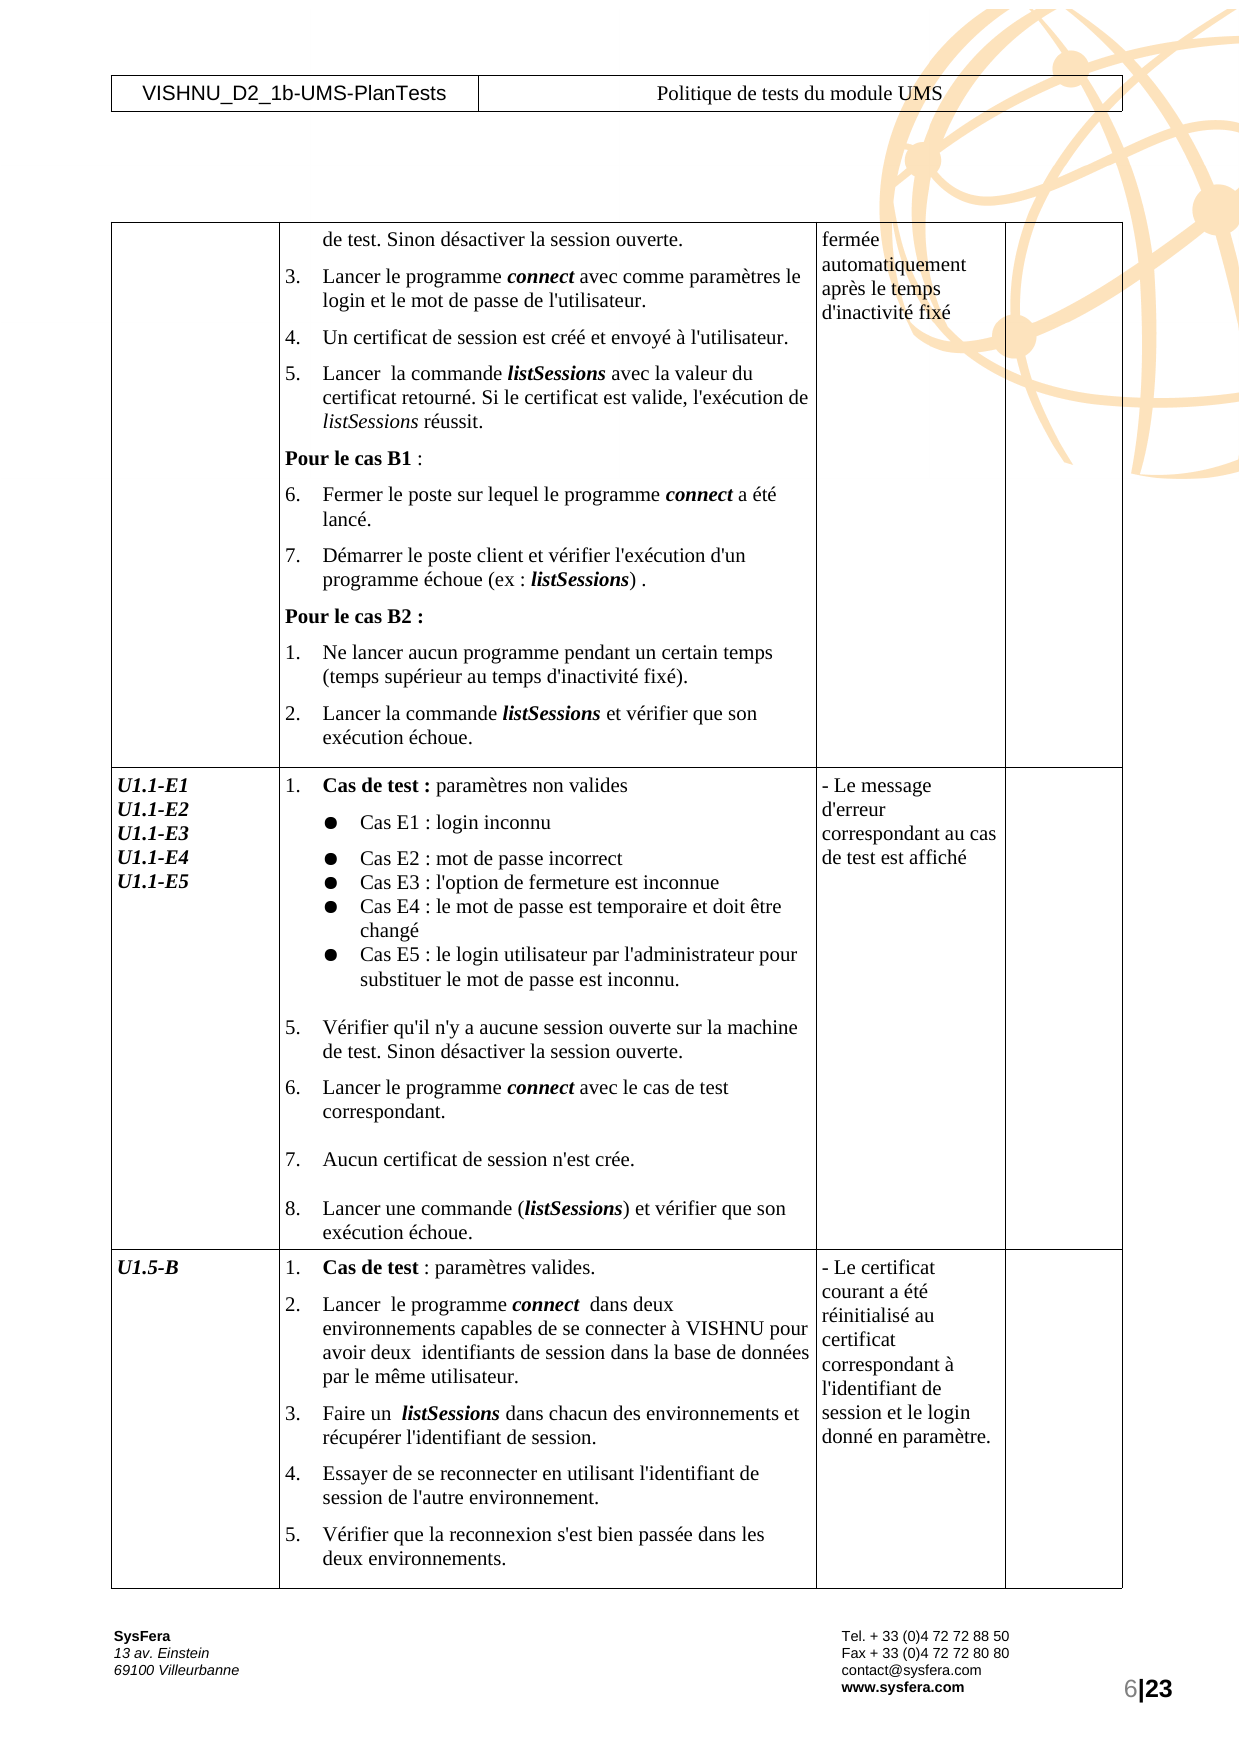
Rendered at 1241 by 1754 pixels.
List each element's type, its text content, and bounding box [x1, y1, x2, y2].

table_cell [1006, 481, 1122, 767]
table_cell - Le certificat courant a été réinitialisé au certificat correspondant à l'identifiant de session et le login donné en paramètre. [817, 1250, 1005, 1588]
picture [817, 223, 1005, 479]
table_cell Cas de test : paramètres non valides Cas E1 : login inconnu Cas E2 : mot de passe incorrect Cas E3 : l'option de fermeture est inconnue Cas E4 : le mot de passe est temporaire et doit être changé Cas E5 : le login utilisateur par l'administrateur pour substituer le mot de passe est inconnu. Vérifier qu'il n'y a aucune session ouverte sur la machine de test. Sinon désactiver la session ouverte. Lancer le programme connect avec le cas de test correspondant. Aucun certificat de session n'est crée. Lancer une commande (listSessions) et vérifier que son exécution échoue. [280, 768, 816, 1249]
table_cell Cas B1-connect : - La session a été fermée automatiquement après la fermeture du poste de travail. Cas B2 : - La session a été fermée automatiquement après le temps d'inactivité fixé [817, 481, 1005, 767]
table_cell [112, 481, 279, 767]
table_cell [1006, 768, 1122, 1249]
table_cell U1.1-E1 U1.1-E2 U1.1-E3 U1.1-E4 U1.1-E5 [112, 768, 279, 1249]
table_cell U1.5-B [112, 1250, 279, 1588]
table_cell - Le message d'erreur correspondant au cas de test est affiché [817, 768, 1005, 1249]
table_cell [1006, 1250, 1122, 1588]
picture [280, 223, 816, 479]
picture [1006, 223, 1122, 479]
table_cell Cas de test : paramètres valides. Lancer le programme connect dans deux environnements capables de se connecter à VISHNU pour avoir deux identifiants de session dans la base de données par le même utilisateur. Faire un listSessions dans chacun des environnements et récupérer l'identifiant de session. Essayer de se reconnecter en utilisant l'identifiant de session de l'autre environnement. Vérifier que la reconnexion s'est bien passée dans les deux environnements. [280, 1250, 816, 1588]
picture [112, 223, 279, 479]
picture [1, 9, 1239, 479]
table_cell Cas de test : les paramètres sont corrects et enregistrés dans la base de données. Cas B1-connect : l'option CLOSE_ON_DISCONNECT fixée à vrai Cas B2-connect : l'option CLOSE_ON_TIMEOUT est fixée à vrai Vérifier qu'il n'y a aucune session ouverte sur la machine de test. Sinon désactiver la session ouverte. Lancer le programme connect avec comme paramètres le login et le mot de passe de l'utilisateur. Un certificat de session est créé et envoyé à l'utilisateur. Lancer la commande listSessions avec la valeur du certificat retourné. Si le certificat est valide, l'exécution de listSessions réussit. Pour le cas B1 : Fermer le poste sur lequel le programme connect a été lancé. Démarrer le poste client et vérifier l'exécution d'un programme échoue (ex : listSessions) . Pour le cas B2 : Ne lancer aucun programme pendant un certain temps (temps supérieur au temps d'inactivité fixé). Lancer la commande listSessions et vérifier que son exécution échoue. [280, 481, 816, 767]
